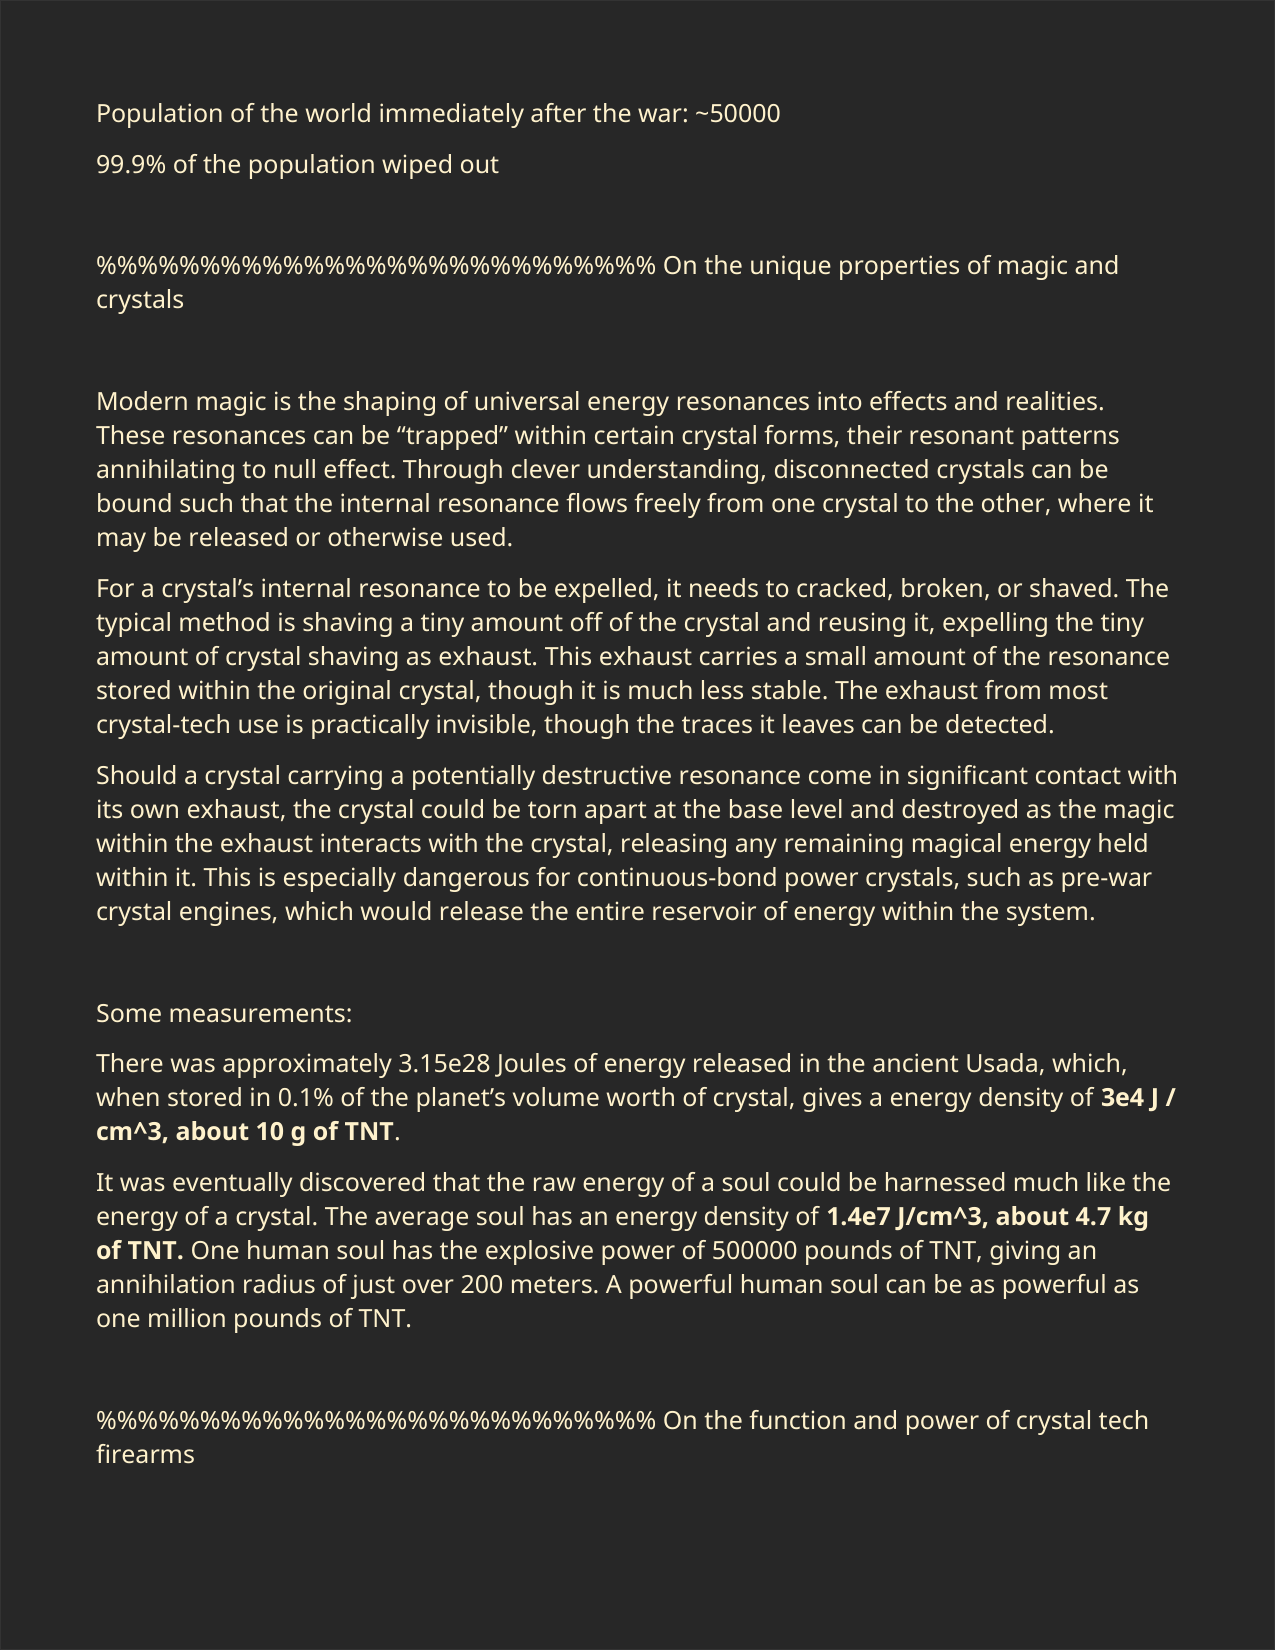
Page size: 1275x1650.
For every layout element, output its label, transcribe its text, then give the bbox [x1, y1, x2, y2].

text It was eventually discovered that the raw energy of a soul could be harnessed much like the energy of a crystal. The average soul has an energy density of 1.4e7 J/cm^3, about 4.7 kg of TNT. One human soul has the explosive power of 500000 pounds of TNT, giving an annihilation radius of just over 200 meters. A powerful human soul can be as powerful as one million pounds of TNT. [96, 1165, 1179, 1335]
text Should a crystal carrying a potentially destructive resonance come in significant contact with its own exhaust, the crystal could be torn apart at the base level and destroyed as the magic within the exhaust interacts with the crystal, releasing any remaining magical energy held within it. This is especially dangerous for continuous-bond power crystals, such as pre-war crystal engines, which would release the entire reservoir of energy within the system. [96, 757, 1179, 928]
text %%%%%%%%%%%%%%%%%%%%%%%%%%% On the function and power of crystal tech firearms [96, 1402, 1179, 1471]
text %%%%%%%%%%%%%%%%%%%%%%%%%%% On the unique properties of magic and crystals [96, 248, 1179, 316]
text Population of the world immediately after the war: ~50000 [96, 96, 1179, 130]
text There was approximately 3.15e28 Joules of energy released in the ancient Usada, which, when stored in 0.1% of the planet’s volume worth of crystal, gives a energy density of 3e4 J / cm^3, about 10 g of TNT. [96, 1046, 1179, 1148]
text Modern magic is the shaping of universal energy resonances into effects and realities. These resonances can be “trapped” within certain crystal forms, their resonant patterns annihilating to null effect. Through clever understanding, disconnected crystals can be bound such that the internal resonance flows freely from one crystal to the other, where it may be released or otherwise used. [96, 383, 1179, 554]
text For a crystal’s internal resonance to be expelled, it needs to cracked, broken, or shaved. The typical method is shaving a tiny amount off of the crystal and reusing it, expelling the tiny amount of crystal shaving as exhaust. This exhaust carries a small amount of the resonance stored within the original crystal, though it is much less stable. The exhaust from most crystal-tech use is practically invisible, though the traces it leaves can be detected. [96, 571, 1179, 741]
text Some measurements: [96, 995, 1179, 1029]
text 99.9% of the population wiped out [96, 147, 1179, 181]
